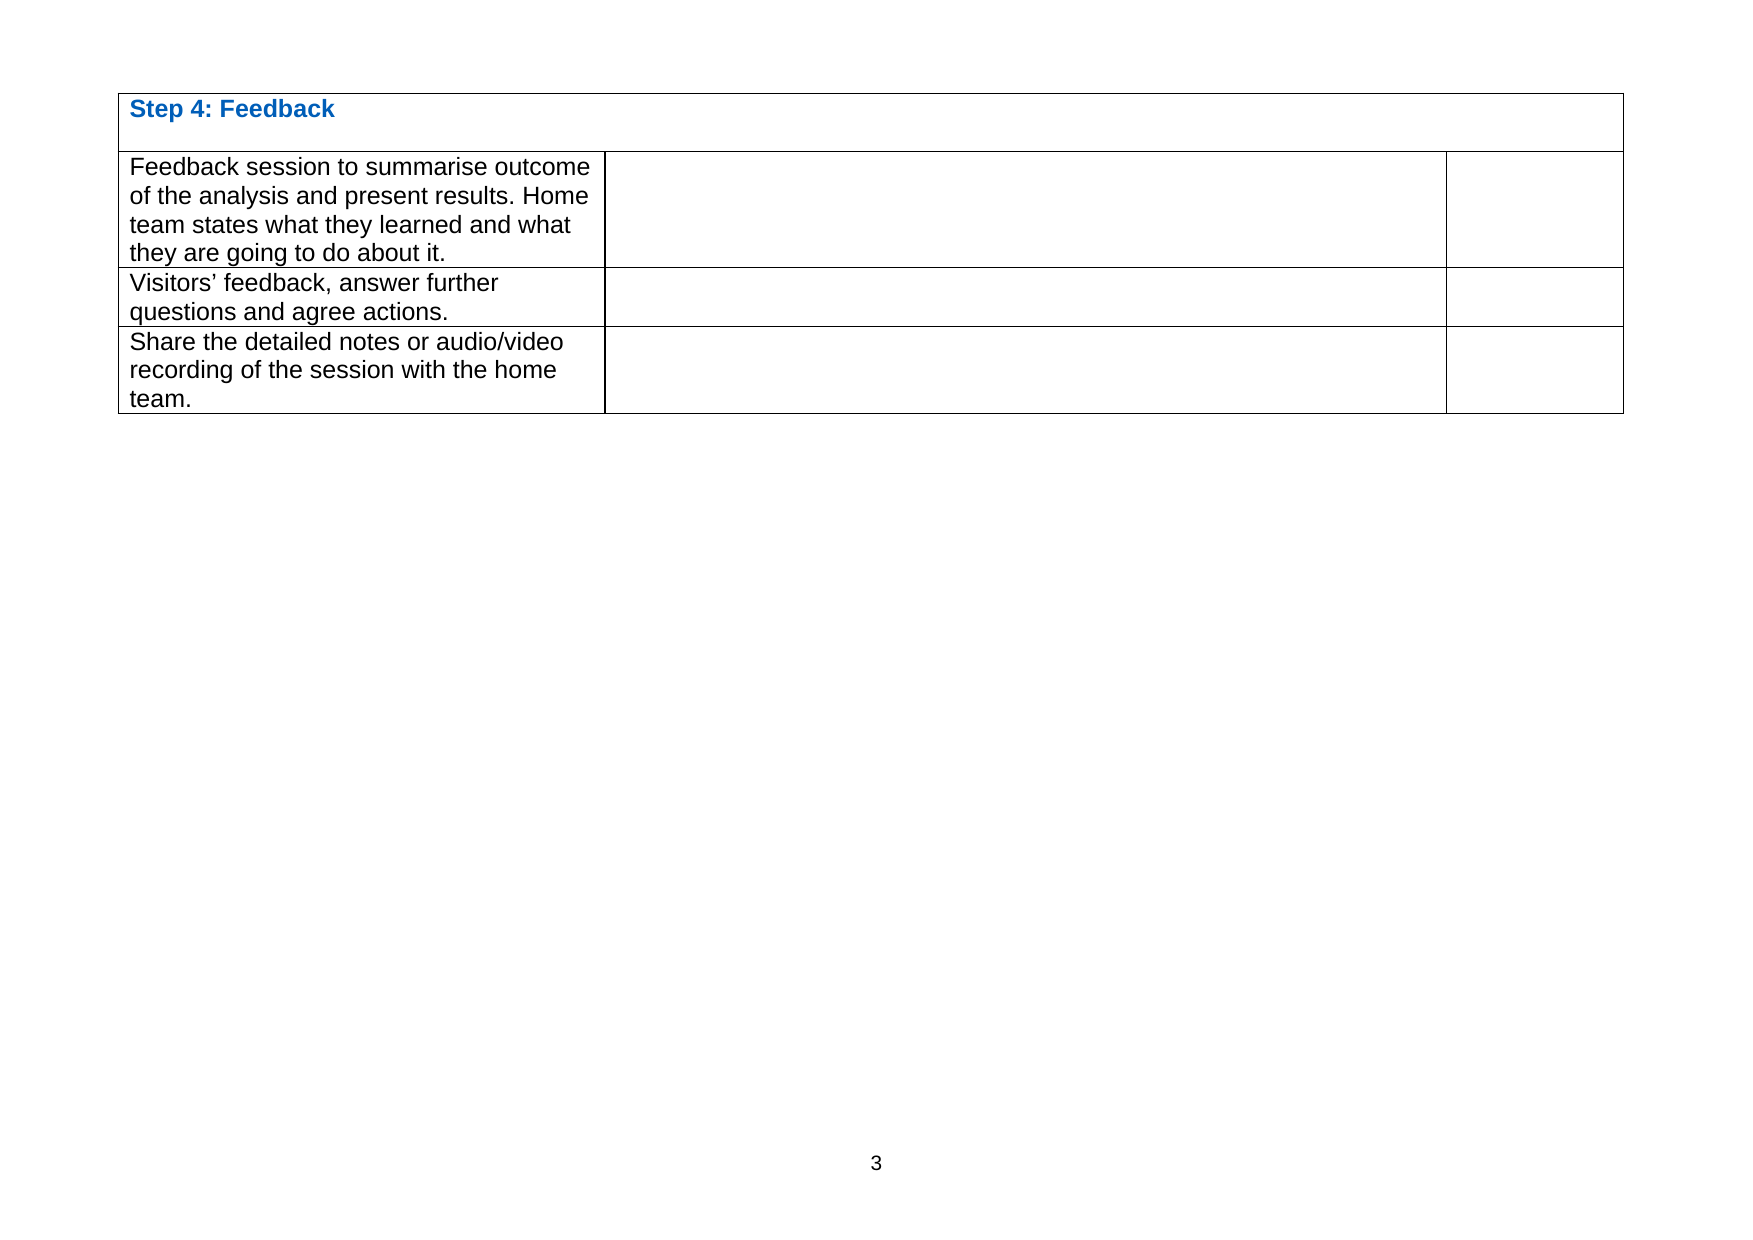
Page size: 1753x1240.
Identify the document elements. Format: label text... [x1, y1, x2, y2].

table_cell [1447, 268, 1623, 326]
table_cell [1447, 152, 1623, 267]
table_cell Step 4: Feedback [119, 94, 1623, 151]
table_cell Share the detailed notes or audio/video recording of the session with the home team. [119, 327, 604, 413]
table_cell [1447, 327, 1623, 413]
table_cell [606, 327, 1446, 413]
table_cell [606, 152, 1446, 267]
table_cell Feedback session to summarise outcome of the analysis and present results. Home team states what they learned and what they are going to do about it. [119, 152, 604, 267]
table_cell Visitors’ feedback, answer further questions and agree actions. [119, 268, 604, 326]
table_cell [606, 268, 1446, 326]
